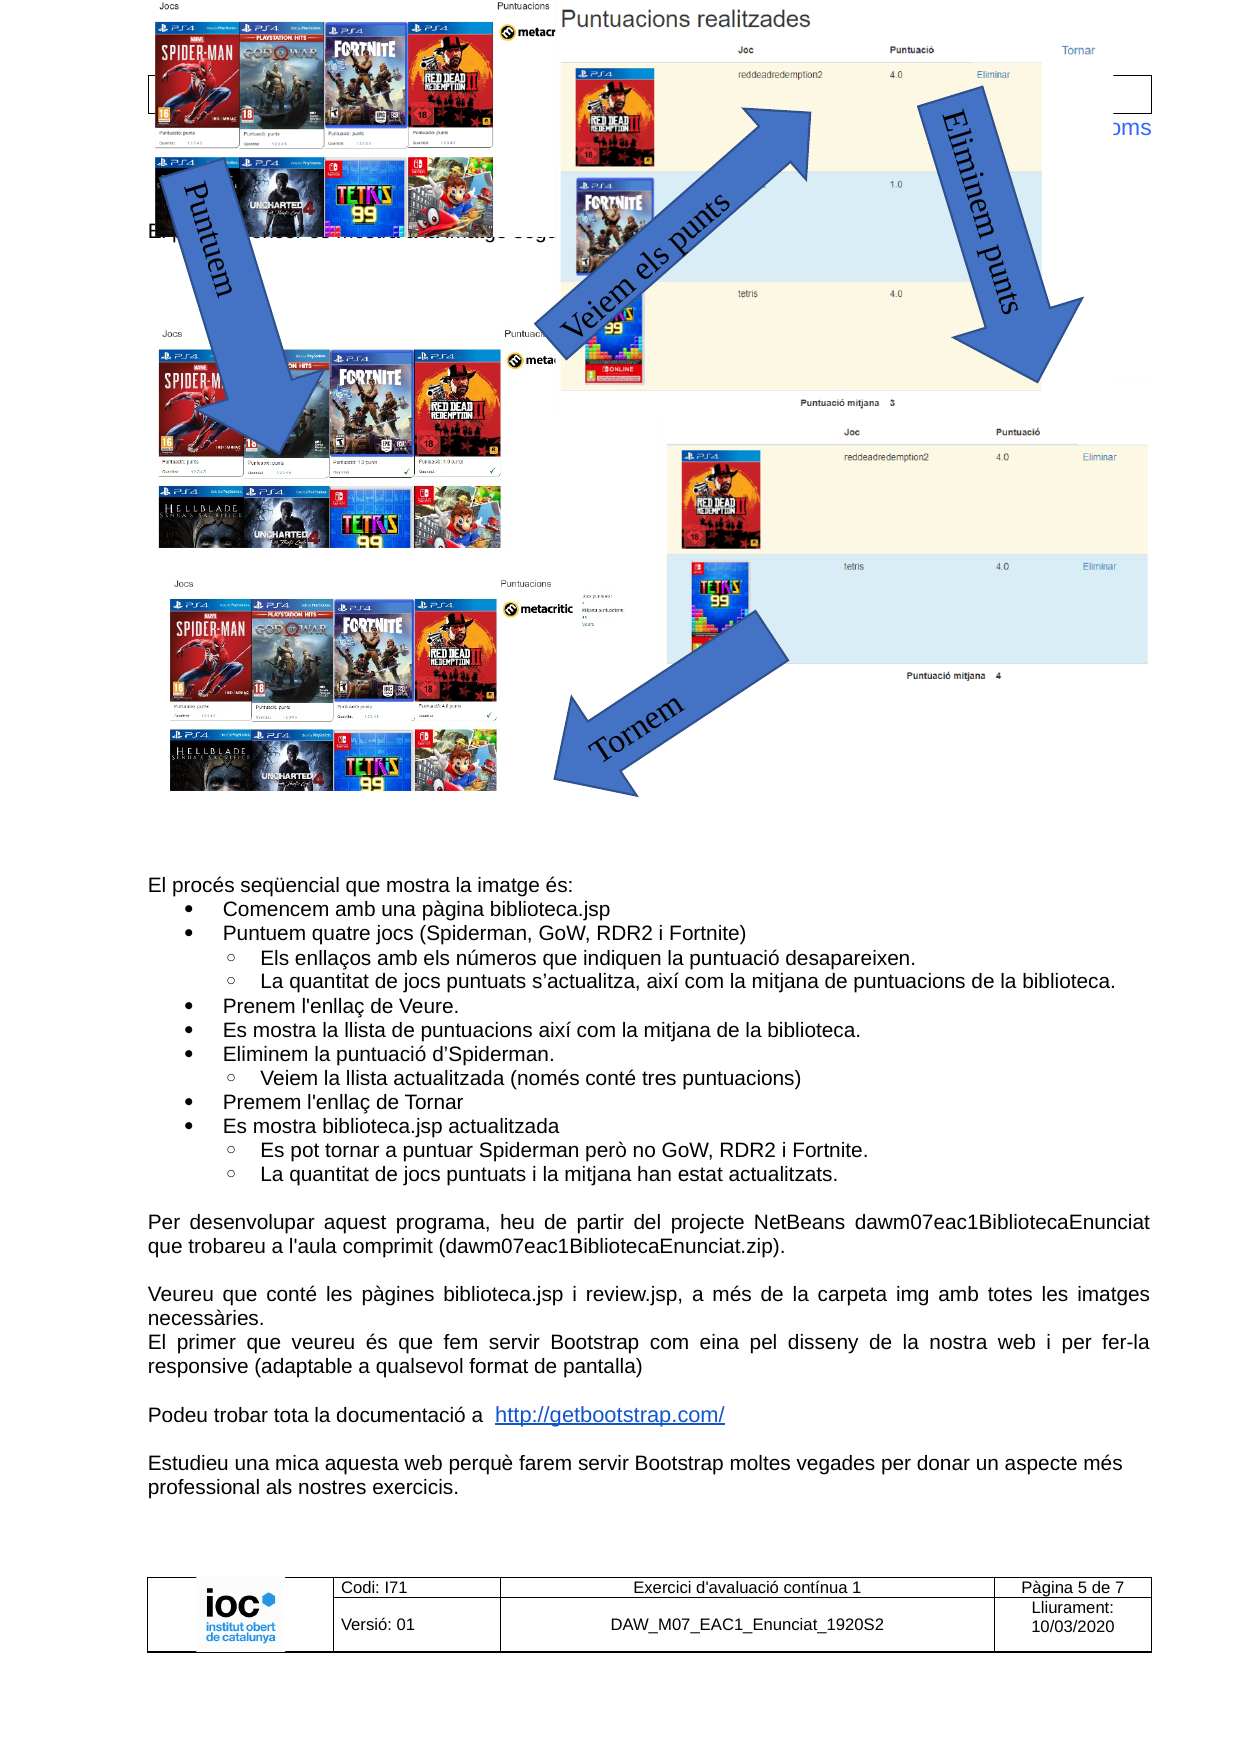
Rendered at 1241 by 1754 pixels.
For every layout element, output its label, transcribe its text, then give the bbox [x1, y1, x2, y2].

table_cell [649, 419, 660, 679]
list Es mostra biblioteca.jsp actualitzada [185, 1114, 1151, 1138]
table_header [261, 273, 555, 326]
picture [155, 0, 1151, 752]
table_cell [148, 327, 649, 577]
table_cell [148, 577, 649, 820]
list Comencem amb una pàgina biblioteca.jsp [185, 897, 1151, 921]
list Premem l'enllaç de Tornar [185, 1090, 1151, 1114]
table_header [1114, 273, 1150, 380]
picture [170, 576, 627, 791]
text Podeu trobar tota la documentació a http://getbootstrap.com/ [148, 1402, 1151, 1427]
list Es pot tornar a puntuar Spiderman però no GoW, RDR2 i Fortnite. [223, 1138, 1151, 1162]
text Veureu que conté les pàgines biblioteca.jsp i review.jsp, a més de la carpeta img amb totes les imatges necessàries. [148, 1282, 1151, 1330]
list Veiem la llista actualitzada (només conté tres puntuacions) [223, 1066, 1151, 1090]
picture [196, 1577, 286, 1652]
text Estudieu una mica aquesta web perquè farem servir Bootstrap moltes vegades per donar un aspecte més professional als nostres exercicis. [148, 1451, 1151, 1499]
list La quantitat de jocs puntuats s’actualitza, així com la mitjana de puntuacions de la biblioteca. [223, 969, 1151, 993]
text El procés seqüencial que mostra la imatge és: [148, 873, 1151, 897]
list Els enllaços amb els números que indiquen la puntuació desapareixen. [223, 945, 1151, 969]
table_header [148, 273, 203, 327]
list La quantitat de jocs puntuats i la mitjana han estat actualitzats. [223, 1162, 1151, 1186]
text El procés sencer es mostra a la imatge següent. [250, 237, 555, 243]
text Per desenvolupar aquest programa, heu de partir del projecte NetBeans dawm07eac1BibliotecaEnunciat que trobareu a l'aula comprimit (dawm07eac1BibliotecaEnunciat.zip). [148, 1210, 1151, 1258]
table_cell [627, 577, 649, 693]
list Prenem l'enllaç de Veure. [185, 993, 1151, 1017]
list Puntuem quatre jocs (Spiderman, GoW, RDR2 i Fortnite) [185, 921, 1151, 945]
list Es mostra la llista de puntuacions així com la mitjana de la biblioteca. [185, 1017, 1151, 1042]
text El primer que veureu és que fem servir Bootstrap com eina pel disseny de la nostra web i per fer-la responsive (adaptable a qualsevol format de pantalla) [148, 1330, 1151, 1378]
list Eliminem la puntuació d’Spiderman. [185, 1042, 1151, 1066]
table_cell [649, 747, 1150, 820]
